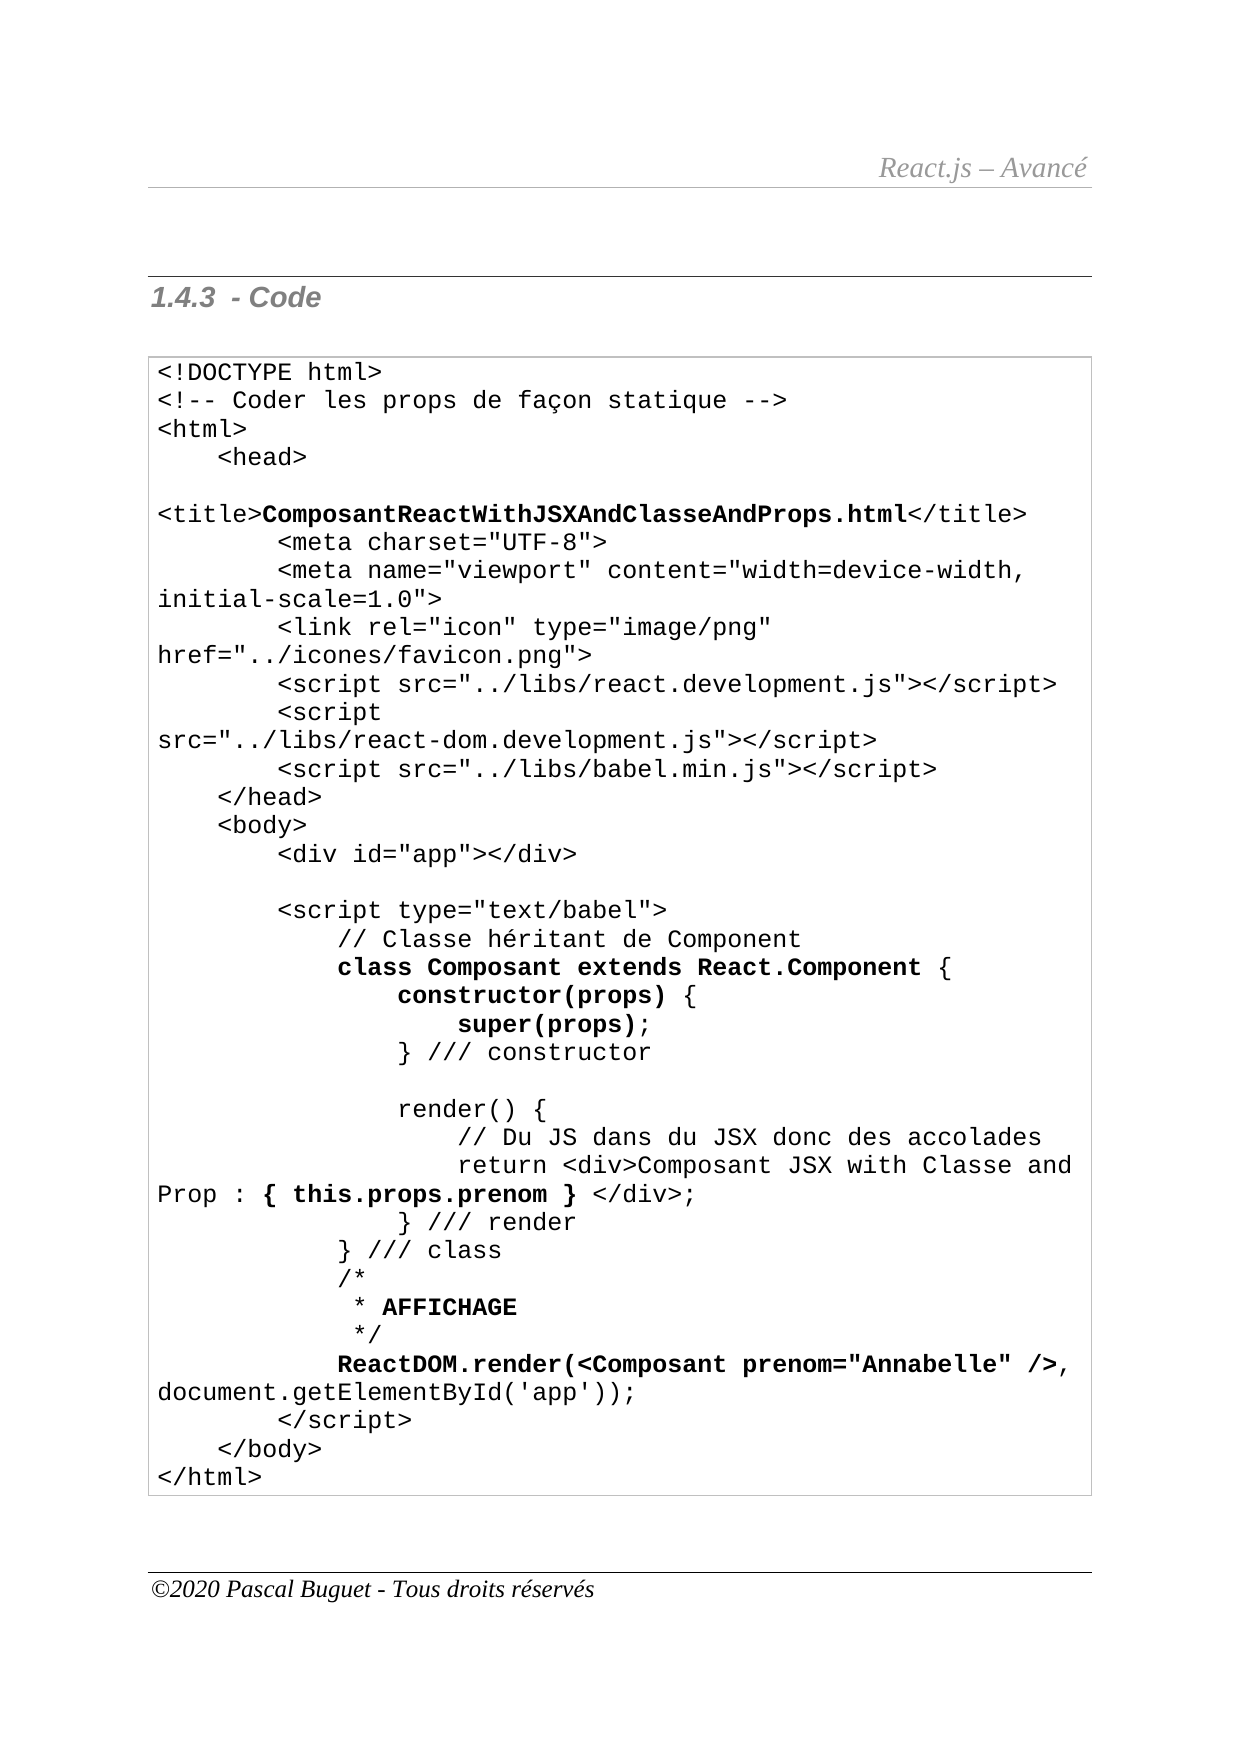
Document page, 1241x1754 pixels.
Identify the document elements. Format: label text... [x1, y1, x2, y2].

text </body> [149, 1433, 1091, 1461]
text class Composant extends React.Component { [149, 951, 1091, 980]
text super(props); [149, 1008, 1091, 1036]
text </head> [149, 781, 1091, 810]
text <script src="../libs/babel.min.js"></script> [149, 753, 1091, 781]
text <script src="../libs/react.development.js"></script> [149, 668, 1091, 696]
text <div id="app"></div> [149, 838, 1091, 869]
text render() { [149, 1093, 1091, 1121]
text /* [149, 1263, 1091, 1291]
text <!DOCTYPE html> [149, 358, 1091, 385]
text <head> [149, 441, 1091, 470]
text </script> [149, 1405, 1091, 1433]
text <!-- Coder les props de façon statique --> [149, 385, 1091, 413]
text * AFFICHAGE [149, 1291, 1091, 1320]
text */ [149, 1320, 1091, 1348]
text <title>ComposantReactWithJSXAndClasseAndProps.html</title> [149, 470, 1091, 526]
text <meta name="viewport" content="width=device-width, initial-scale=1.0"> [149, 555, 1091, 611]
text constructor(props) { [149, 980, 1091, 1008]
text } /// class [149, 1235, 1091, 1263]
text // Classe héritant de Component [149, 923, 1091, 951]
text // Du JS dans du JSX donc des accolades [149, 1121, 1091, 1150]
text <script type="text/babel"> [149, 895, 1091, 923]
text <script src="../libs/react-dom.development.js"></script> [149, 696, 1091, 753]
text <link rel="icon" type="image/png" href="../icones/favicon.png"> [149, 611, 1091, 668]
text ReactDOM.render(<Composant prenom="Annabelle" />, document.getElementById('app')); [149, 1348, 1091, 1405]
text <meta charset="UTF-8"> [149, 526, 1091, 555]
text <body> [149, 810, 1091, 838]
text return <div>Composant JSX with Classe and Prop : { this.props.prenom } </div>; [149, 1150, 1091, 1206]
text } /// render [149, 1206, 1091, 1235]
text </html> [149, 1461, 1091, 1495]
subtitle - Code [148, 277, 1092, 316]
text <html> [149, 413, 1091, 441]
text } /// constructor [149, 1036, 1091, 1068]
